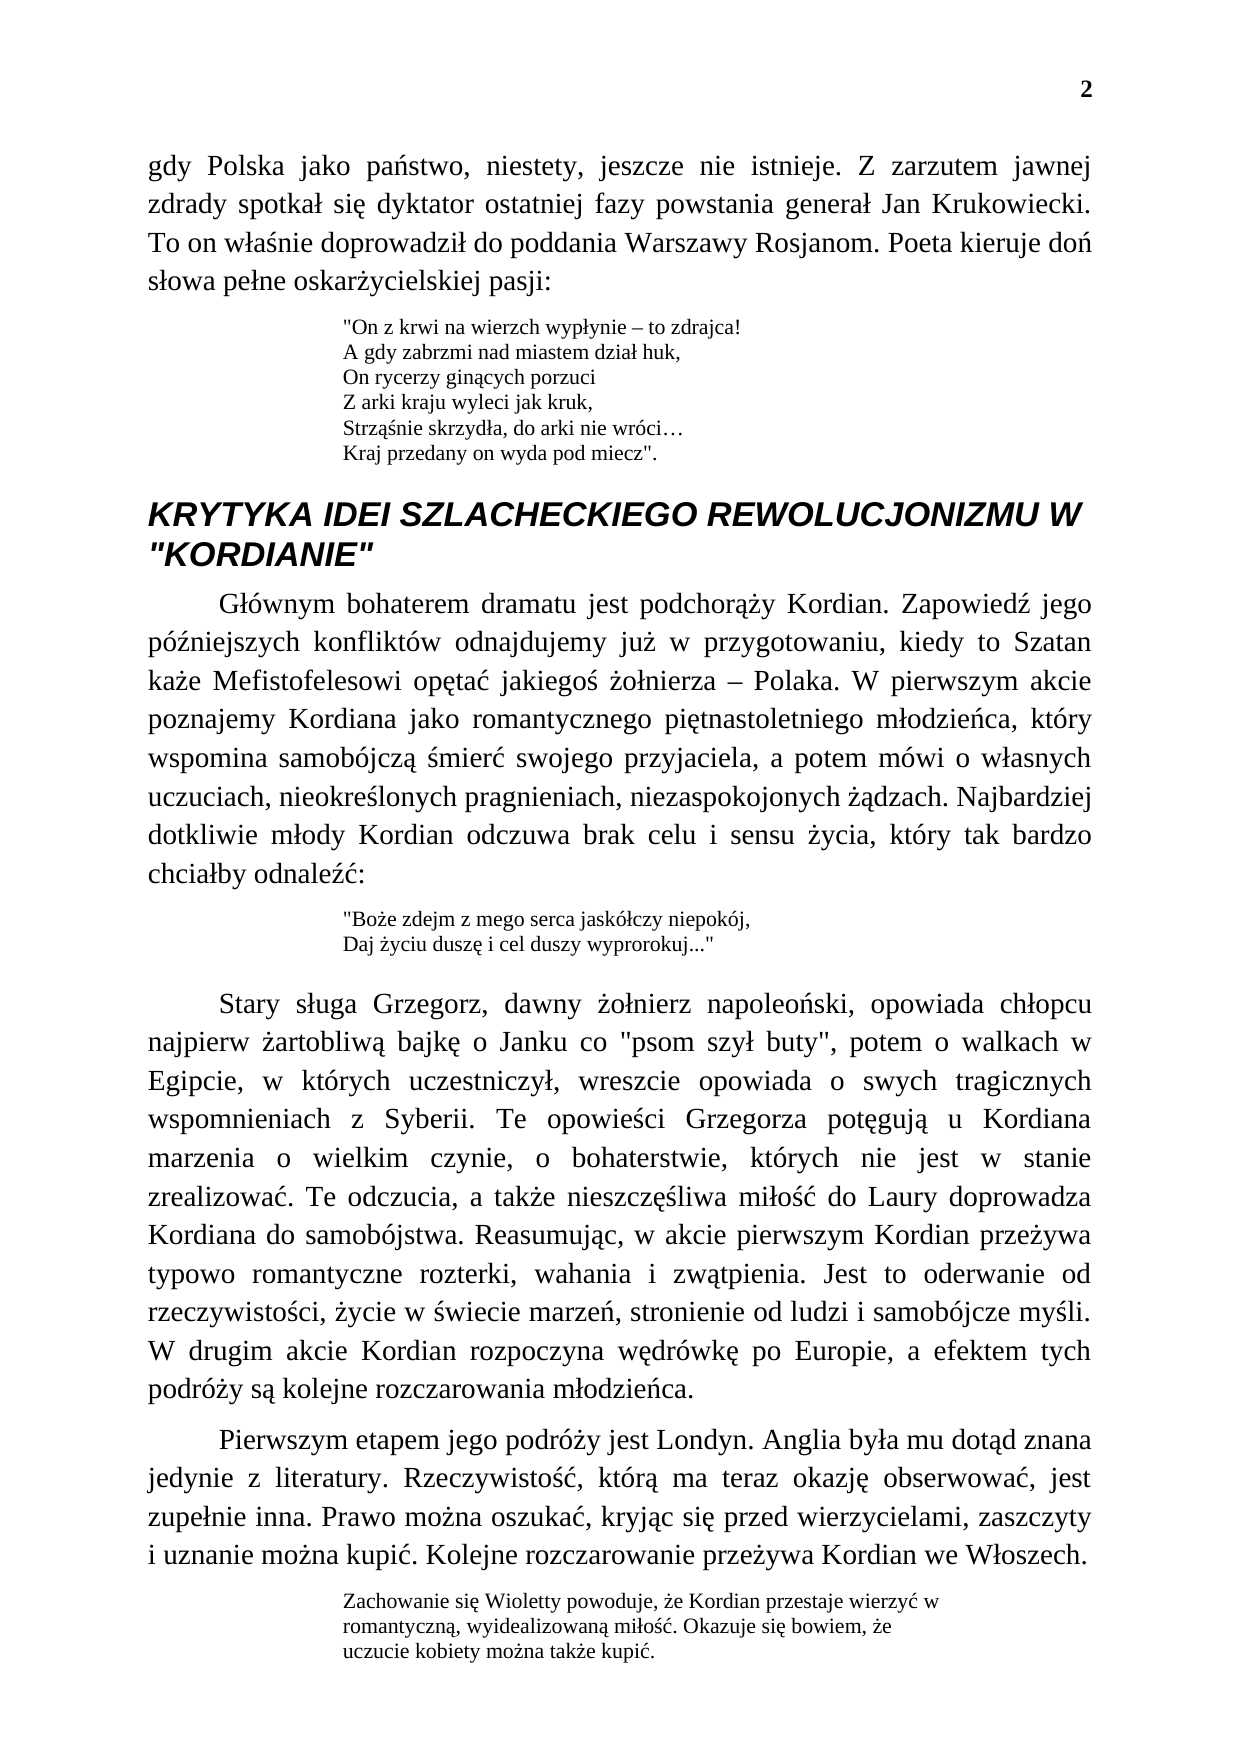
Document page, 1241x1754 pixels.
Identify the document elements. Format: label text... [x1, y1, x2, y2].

text Stary sługa Grzegorz, dawny żołnierz napoleoński, opowiada chłopcu najpierw żartobliwą bajkę o Janku co "psom szył buty", potem o walkach w Egipcie, w których uczestniczył, wreszcie opowiada o swych tragicznych wspomnieniach z Syberii. Te opowieści Grzegorza potęgują u Kordiana marzenia o wielkim czynie, o bohaterstwie, których nie jest w stanie zrealizować. Te odczucia, a także nieszczęśliwa miłość do Laury doprowadza Kordiana do samobójstwa. Reasumując, w akcie pierwszym Kordian przeżywa typowo romantyczne rozterki, wahania i zwątpienia. Jest to oderwanie od rzeczywistości, życie w świecie marzeń, stronienie od ludzi i samobójcze myśli. W drugim akcie Kordian rozpoczyna wędrówkę po Europie, a efektem tych podróży są kolejne rozczarowania młodzieńca. [148, 986, 1092, 1405]
text Głównym bohaterem dramatu jest podchorąży Kordian. Zapowiedź jego późniejszych konfliktów odnajdujemy już w przygotowaniu, kiedy to Szatan każe Mefistofelesowi opętać jakiegoś żołnierza – Polaka. W pierwszym akcie poznajemy Kordiana jako romantycznego piętnastoletniego młodzieńca, który wspomina samobójczą śmierć swojego przyjaciela, a potem mówi o własnych uczuciach, nieokreślonych pragnieniach, niezaspokojonych żądzach. Najbardziej dotkliwie młody Kordian odczuwa brak celu i sensu życia, który tak bardzo chciałby odnaleźć: [148, 586, 1092, 889]
text "Boże zdejm z mego serca jaskółczy niepokój, Daj życiu duszę i cel duszy wyprorokuj..." [343, 906, 957, 957]
text Zachowanie się Wioletty powoduje, że Kordian przestaje wierzyć w romantyczną, wyidealizowaną miłość. Okazuje się bowiem, że uczucie kobiety można także kupić. [343, 1588, 957, 1663]
subtitle KRYTYKA IDEI SZLACHECKIEGO REWOLUCJONIZMU W "KORDIANIE" [148, 494, 1092, 573]
text gdy Polska jako państwo, niestety, jeszcze nie istnieje. Z zarzutem jawnej zdrady spotkał się dyktator ostatniej fazy powstania generał Jan Krukowiecki. To on właśnie doprowadził do poddania Warszawy Rosjanom. Poeta kieruje doń słowa pełne oskarżycielskiej pasji: [148, 148, 1092, 297]
text "On z krwi na wierzch wypłynie – to zdrajca! A gdy zabrzmi nad miastem dział huk, On rycerzy ginących porzuci Z arki kraju wyleci jak kruk, Strząśnie skrzydła, do arki nie wróci… Kraj przedany on wyda pod miecz". [343, 314, 957, 465]
text Pierwszym etapem jego podróży jest Londyn. Anglia była mu dotąd znana jedynie z literatury. Rzeczywistość, którą ma teraz okazję obserwować, jest zupełnie inna. Prawo można oszukać, kryjąc się przed wierzycielami, zaszczyty i uznanie można kupić. Kolejne rozczarowanie przeżywa Kordian we Włoszech. [148, 1422, 1092, 1571]
